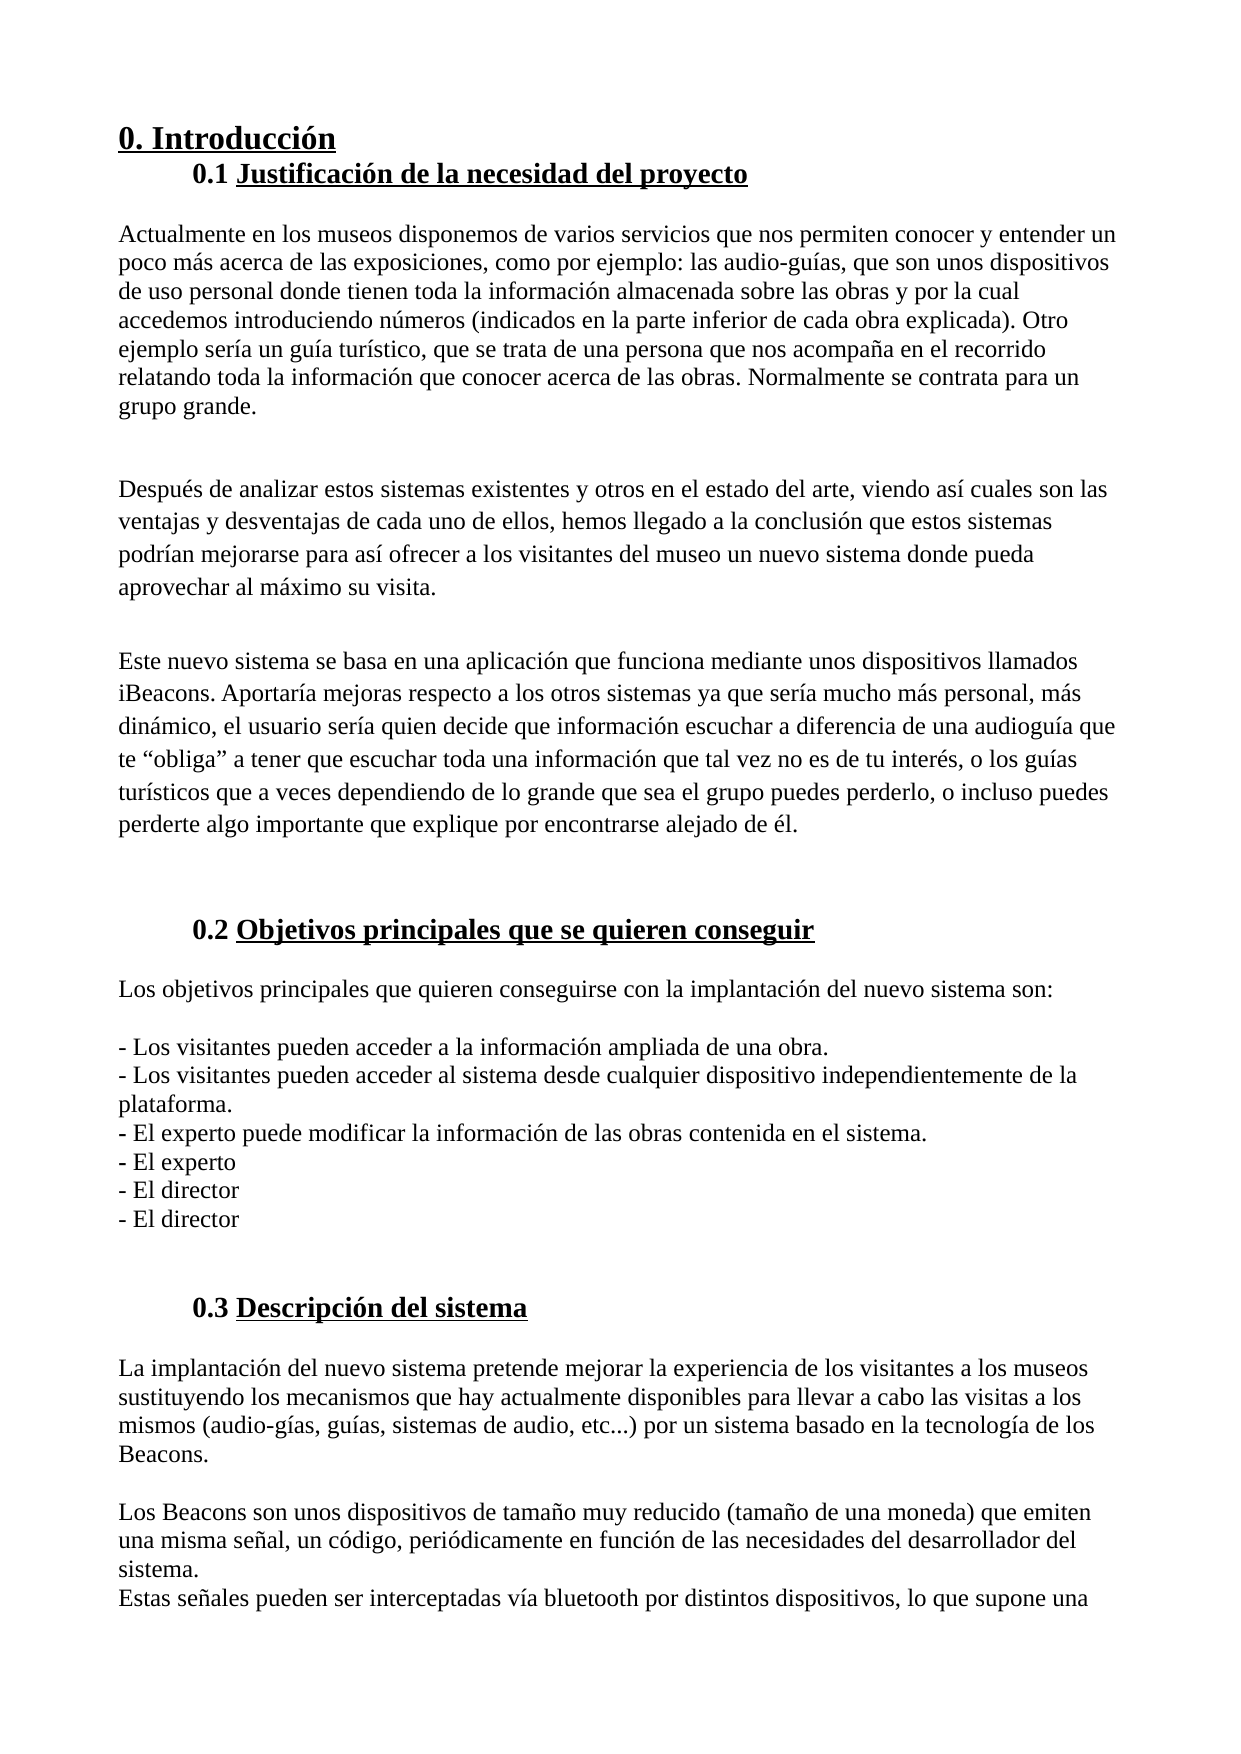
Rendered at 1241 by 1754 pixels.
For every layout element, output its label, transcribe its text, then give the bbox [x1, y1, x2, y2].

text 0.2 Objetivos principales que se quieren conseguir [118, 912, 1122, 946]
text 0.1 Justificación de la necesidad del proyecto [118, 156, 1122, 190]
text Los objetivos principales que quieren conseguirse con la implantación del nuevo sistema son: [118, 974, 1122, 1003]
text 0.3 Descripción del sistema [118, 1291, 1122, 1324]
text - Los visitantes pueden acceder a la información ampliada de una obra. [118, 1032, 1122, 1061]
text - Los visitantes pueden acceder al sistema desde cualquier dispositivo independientemente de la plataforma. - El experto puede modificar la información de las obras contenida en el sistema. [118, 1061, 1122, 1147]
text Los Beacons son unos dispositivos de tamaño muy reducido (tamaño de una moneda) que emiten una misma señal, un código, periódicamente en función de las necesidades del desarrollador del sistema. [118, 1497, 1122, 1583]
text Después de analizar estos sistemas existentes y otros en el estado del arte, viendo así cuales son las ventajas y desventajas de cada uno de ellos, hemos llegado a la conclusión que estos sistemas podrían mejorarse para así ofrecer a los visitantes del museo un nuevo sistema donde pueda aprovechar al máximo su visita. [118, 474, 1122, 601]
text 0. Introducción [118, 118, 1122, 156]
text La implantación del nuevo sistema pretende mejorar la experiencia de los visitantes a los museos sustituyendo los mecanismos que hay actualmente disponibles para llevar a cabo las visitas a los mismos (audio-gías, guías, sistemas de audio, etc...) por un sistema basado en la tecnología de los Beacons. [118, 1353, 1122, 1468]
text - El director [118, 1176, 1122, 1204]
text Estas señales pueden ser interceptadas vía bluetooth por distintos dispositivos, lo que supone una [118, 1583, 1122, 1612]
text - El experto [118, 1147, 1122, 1176]
text Este nuevo sistema se basa en una aplicación que funciona mediante unos dispositivos llamados iBeacons. Aportaría mejoras respecto a los otros sistemas ya que sería mucho más personal, más dinámico, el usuario sería quien decide que información escuchar a diferencia de una audioguía que te “obliga” a tener que escuchar toda una información que tal vez no es de tu interés, o los guías turísticos que a veces dependiendo de lo grande que sea el grupo puedes perderlo, o incluso puedes perderte algo importante que explique por encontrarse alejado de él. [118, 646, 1122, 838]
text - El director [118, 1204, 1122, 1233]
text Actualmente en los museos disponemos de varios servicios que nos permiten conocer y entender un poco más acerca de las exposiciones, como por ejemplo: las audio-guías, que son unos dispositivos de uso personal donde tienen toda la información almacenada sobre las obras y por la cual accedemos introduciendo números (indicados en la parte inferior de cada obra explicada). Otro ejemplo sería un guía turístico, que se trata de una persona que nos acompaña en el recorrido relatando toda la información que conocer acerca de las obras. Normalmente se contrata para un grupo grande. [118, 219, 1122, 420]
